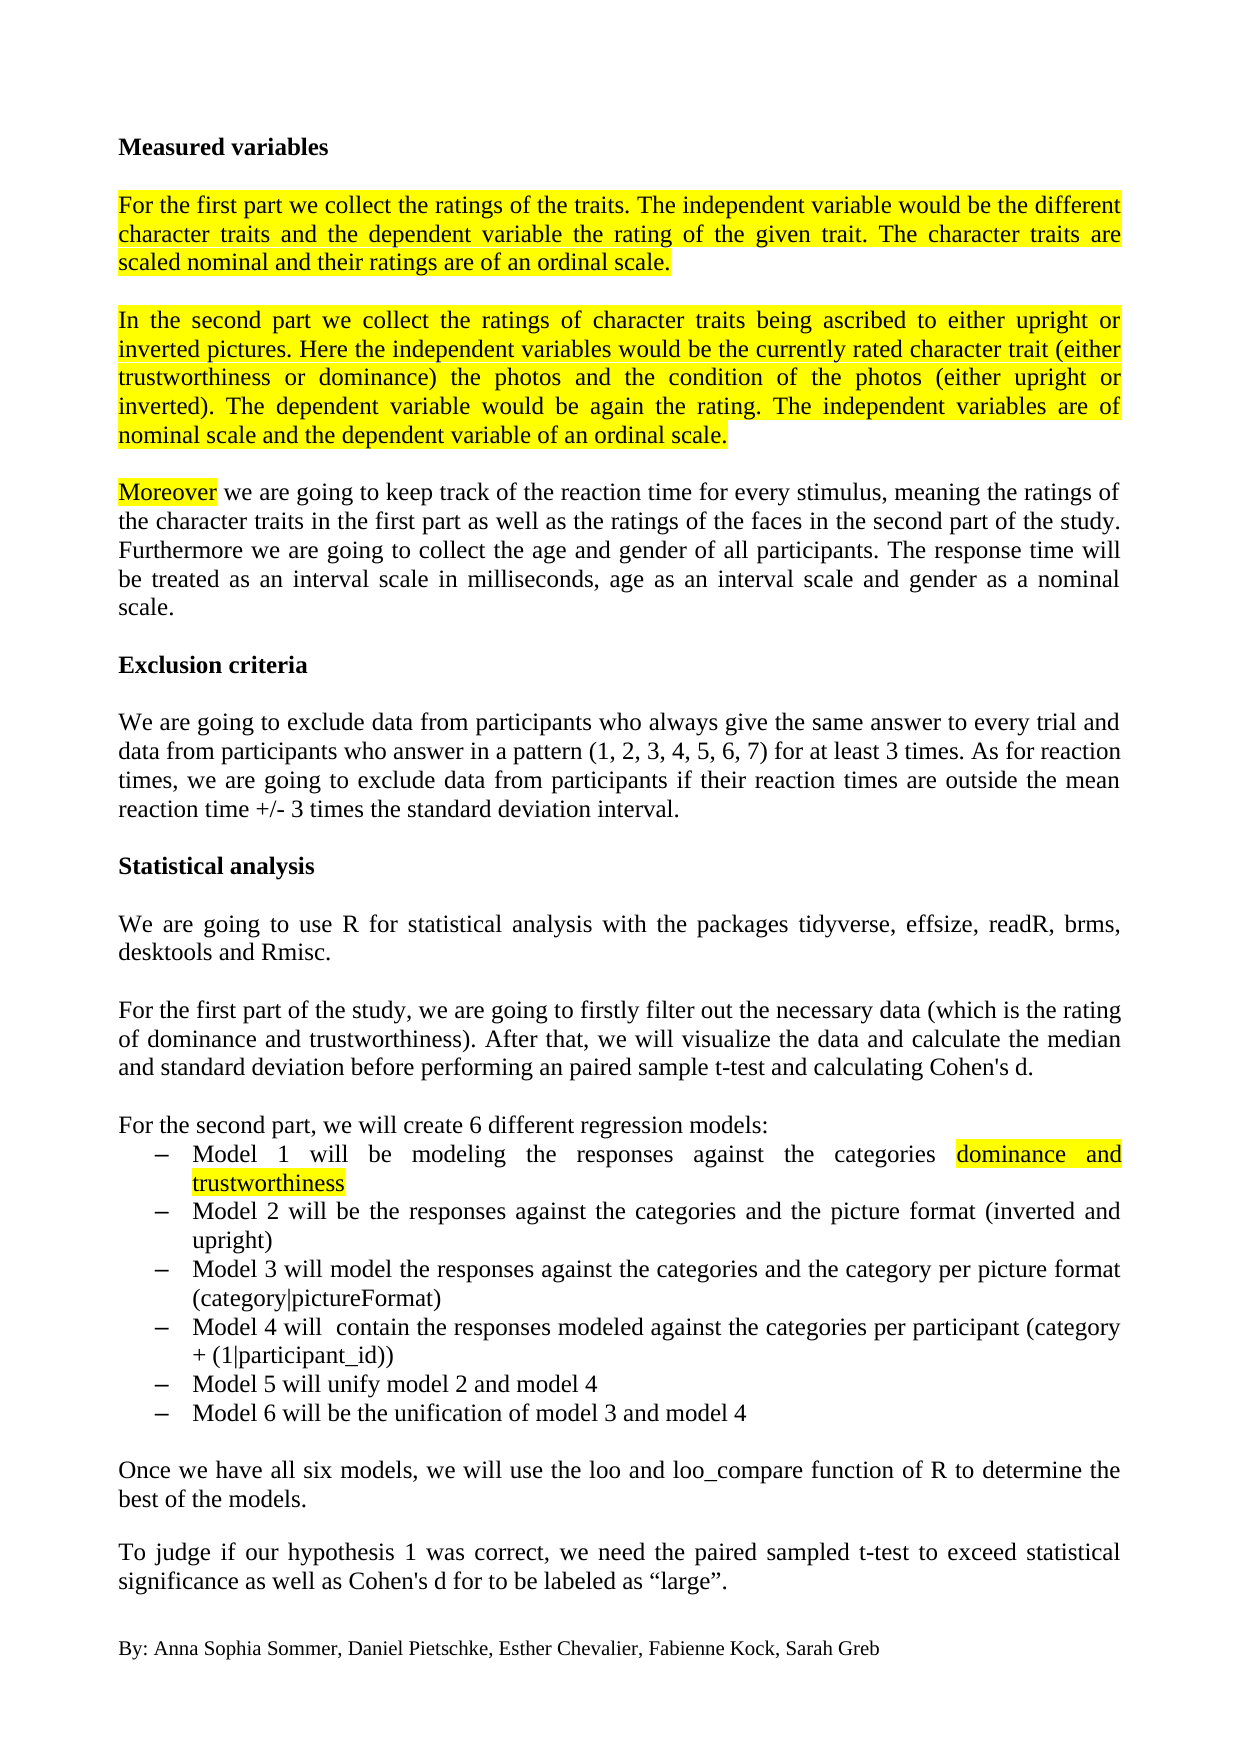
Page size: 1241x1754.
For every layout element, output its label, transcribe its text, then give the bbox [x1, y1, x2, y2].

text For the first part of the study, we are going to firstly filter out the necessary data (which is the rating of dominance and trustworthiness). After that, we will visualize the data and calculate the median and standard deviation before performing an paired sample t-test and calculating Cohen's d. [118, 995, 1122, 1081]
list Model 1 will be modeling the responses against the categories dominance and trustworthiness [154, 1139, 1122, 1196]
text Statistical analysis [118, 851, 1122, 880]
text We are going to use R for statistical analysis with the packages tidyverse, effsize, readR, brms, desktools and Rmisc. [118, 909, 1122, 966]
list Model 3 will model the responses against the categories and the category per picture format (category|pictureFormat) [154, 1254, 1122, 1312]
text We are going to exclude data from participants who always give the same answer to every trial and data from participants who answer in a pattern (1, 2, 3, 4, 5, 6, 7) for at least 3 times. As for reaction times, we are going to exclude data from participants if their reaction times are outside the mean reaction time +/- 3 times the standard deviation interval. [118, 707, 1122, 822]
text To judge if our hypothesis 1 was correct, we need the paired sampled t-test to exceed statistical significance as well as Cohen's d for to be labeled as “large”. [118, 1537, 1122, 1595]
text Once we have all six models, we will use the loo and loo_compare function of R to determine the best of the models. [118, 1456, 1122, 1513]
text For the first part we collect the ratings of the traits. The independent variable would be the different character traits and the dependent variable the rating of the given trait. The character traits are scaled nominal and their ratings are of an ordinal scale. [118, 190, 1122, 276]
text In the second part we collect the ratings of character traits being ascribed to either upright or inverted pictures. Here the independent variables would be the currently rated character trait (either trustworthiness or dominance) the photos and the condition of the photos (either upright or inverted). The dependent variable would be again the rating. The independent variables are of nominal scale and the dependent variable of an ordinal scale. [118, 305, 1122, 449]
text For the second part, we will create 6 different regression models: [118, 1110, 1122, 1139]
list Model 2 will be the responses against the categories and the picture format (inverted and upright) [154, 1196, 1122, 1254]
text Exclusion criteria [118, 650, 1122, 679]
text Measured variables [118, 132, 1122, 161]
list Model 5 will unify model 2 and model 4 [154, 1369, 1122, 1398]
list Model 4 will contain the responses modeled against the categories per participant (category + (1|participant_id)) [154, 1312, 1122, 1369]
list Model 6 will be the unification of model 3 and model 4 [154, 1398, 1122, 1427]
text Moreover we are going to keep track of the reaction time for every stimulus, meaning the ratings of the character traits in the first part as well as the ratings of the faces in the second part of the study. Furthermore we are going to collect the age and gender of all participants. The response time will be treated as an interval scale in milliseconds, age as an interval scale and gender as a nominal scale. [118, 477, 1122, 621]
